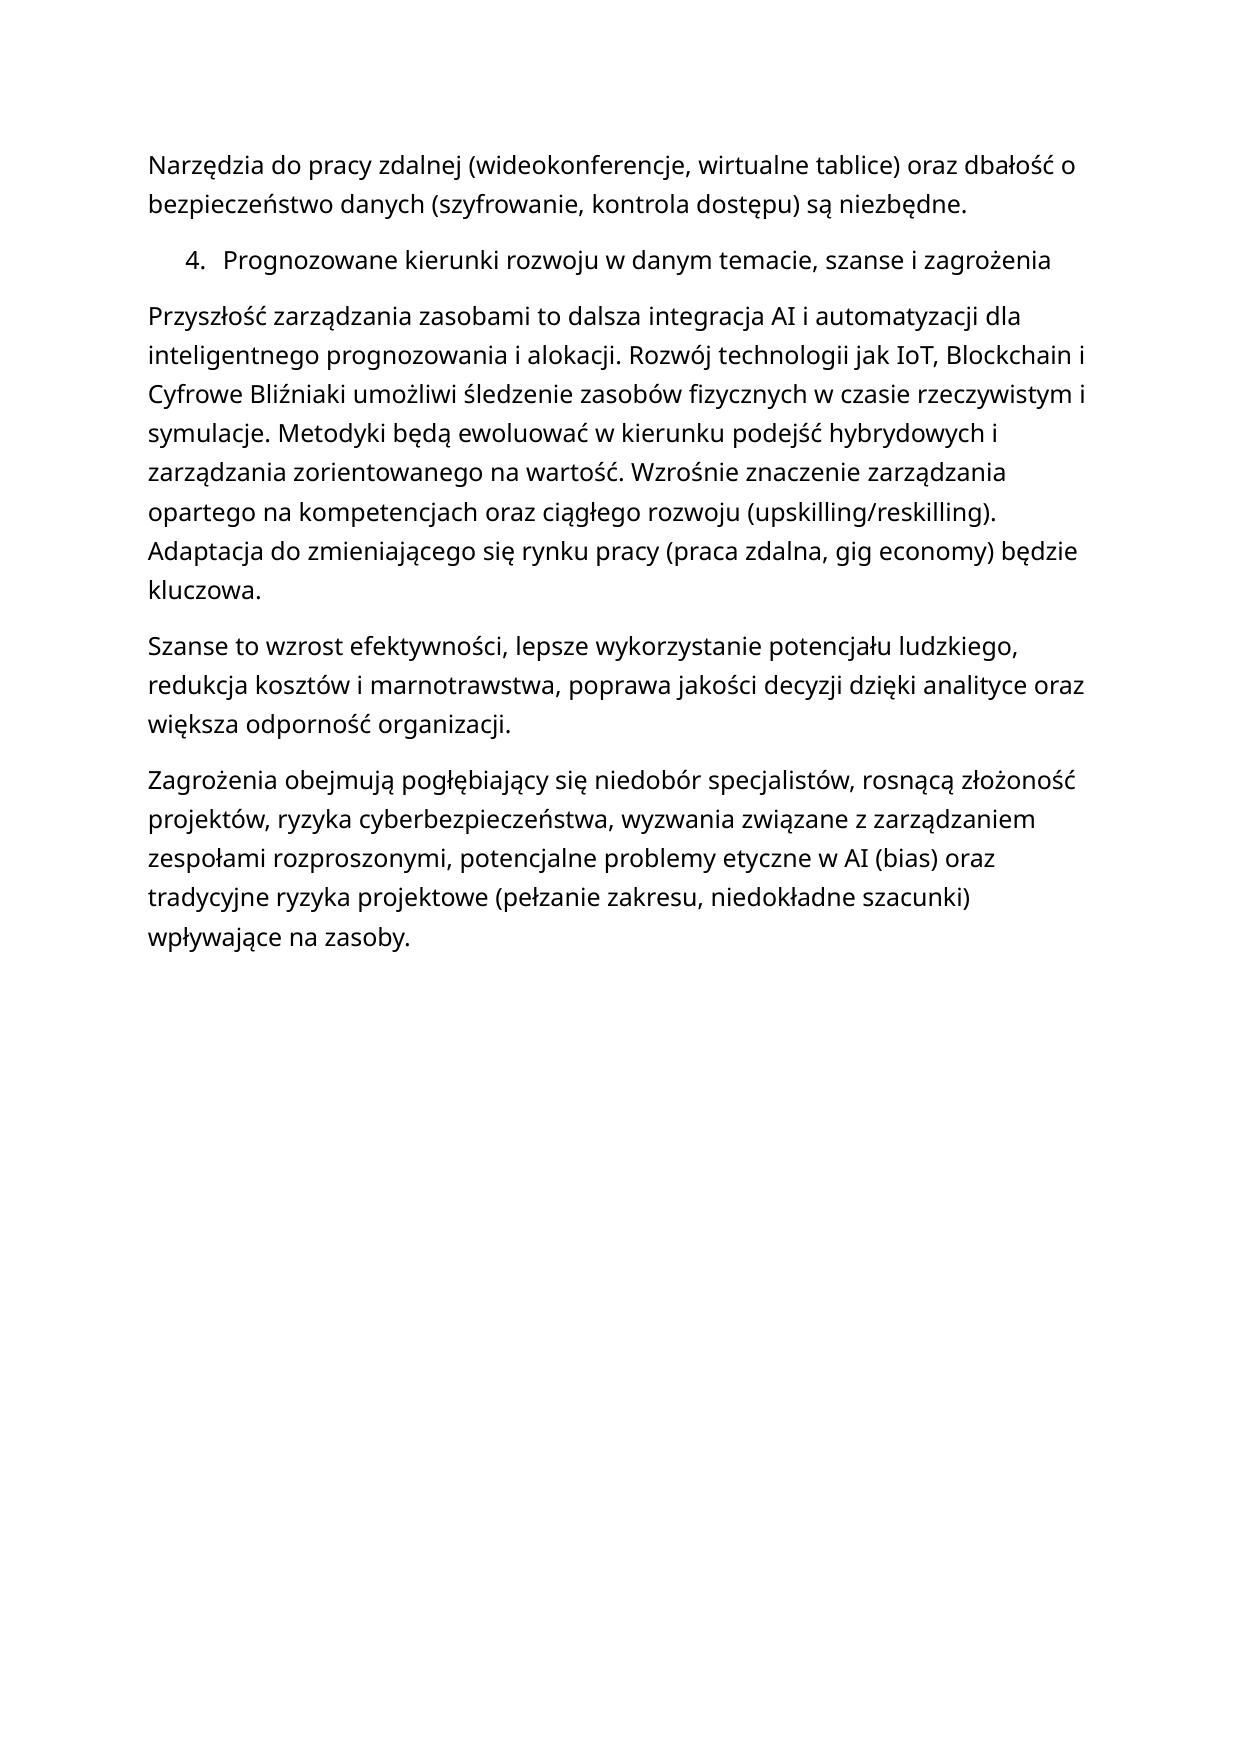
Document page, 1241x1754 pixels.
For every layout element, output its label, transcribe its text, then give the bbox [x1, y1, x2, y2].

text Narzędzia do pracy zdalnej (wideokonferencje, wirtualne tablice) oraz dbałość o bezpieczeństwo danych (szyfrowanie, kontrola dostępu) są niezbędne. [148, 148, 1093, 221]
text Zagrożenia obejmują pogłębiający się niedobór specjalistów, rosnącą złożoność projektów, ryzyka cyberbezpieczeństwa, wyzwania związane z zarządzaniem zespołami rozproszonymi, potencjalne problemy etyczne w AI (bias) oraz tradycyjne ryzyka projektowe (pełzanie zakresu, niedokładne szacunki) wpływające na zasoby. [148, 763, 1093, 953]
list Prognozowane kierunki rozwoju w danym temacie, szanse i zagrożenia [185, 243, 1093, 277]
text Przyszłość zarządzania zasobami to dalsza integracja AI i automatyzacji dla inteligentnego prognozowania i alokacji. Rozwój technologii jak IoT, Blockchain i Cyfrowe Bliźniaki umożliwi śledzenie zasobów fizycznych w czasie rzeczywistym i symulacje. Metodyki będą ewoluować w kierunku podejść hybrydowych i zarządzania zorientowanego na wartość. Wzrośnie znaczenie zarządzania opartego na kompetencjach oraz ciągłego rozwoju (upskilling/reskilling). Adaptacja do zmieniającego się rynku pracy (praca zdalna, gig economy) będzie kluczowa. [148, 298, 1093, 607]
text Szanse to wzrost efektywności, lepsze wykorzystanie potencjału ludzkiego, redukcja kosztów i marnotrawstwa, poprawa jakości decyzji dzięki analityce oraz większa odporność organizacji. [148, 628, 1093, 741]
